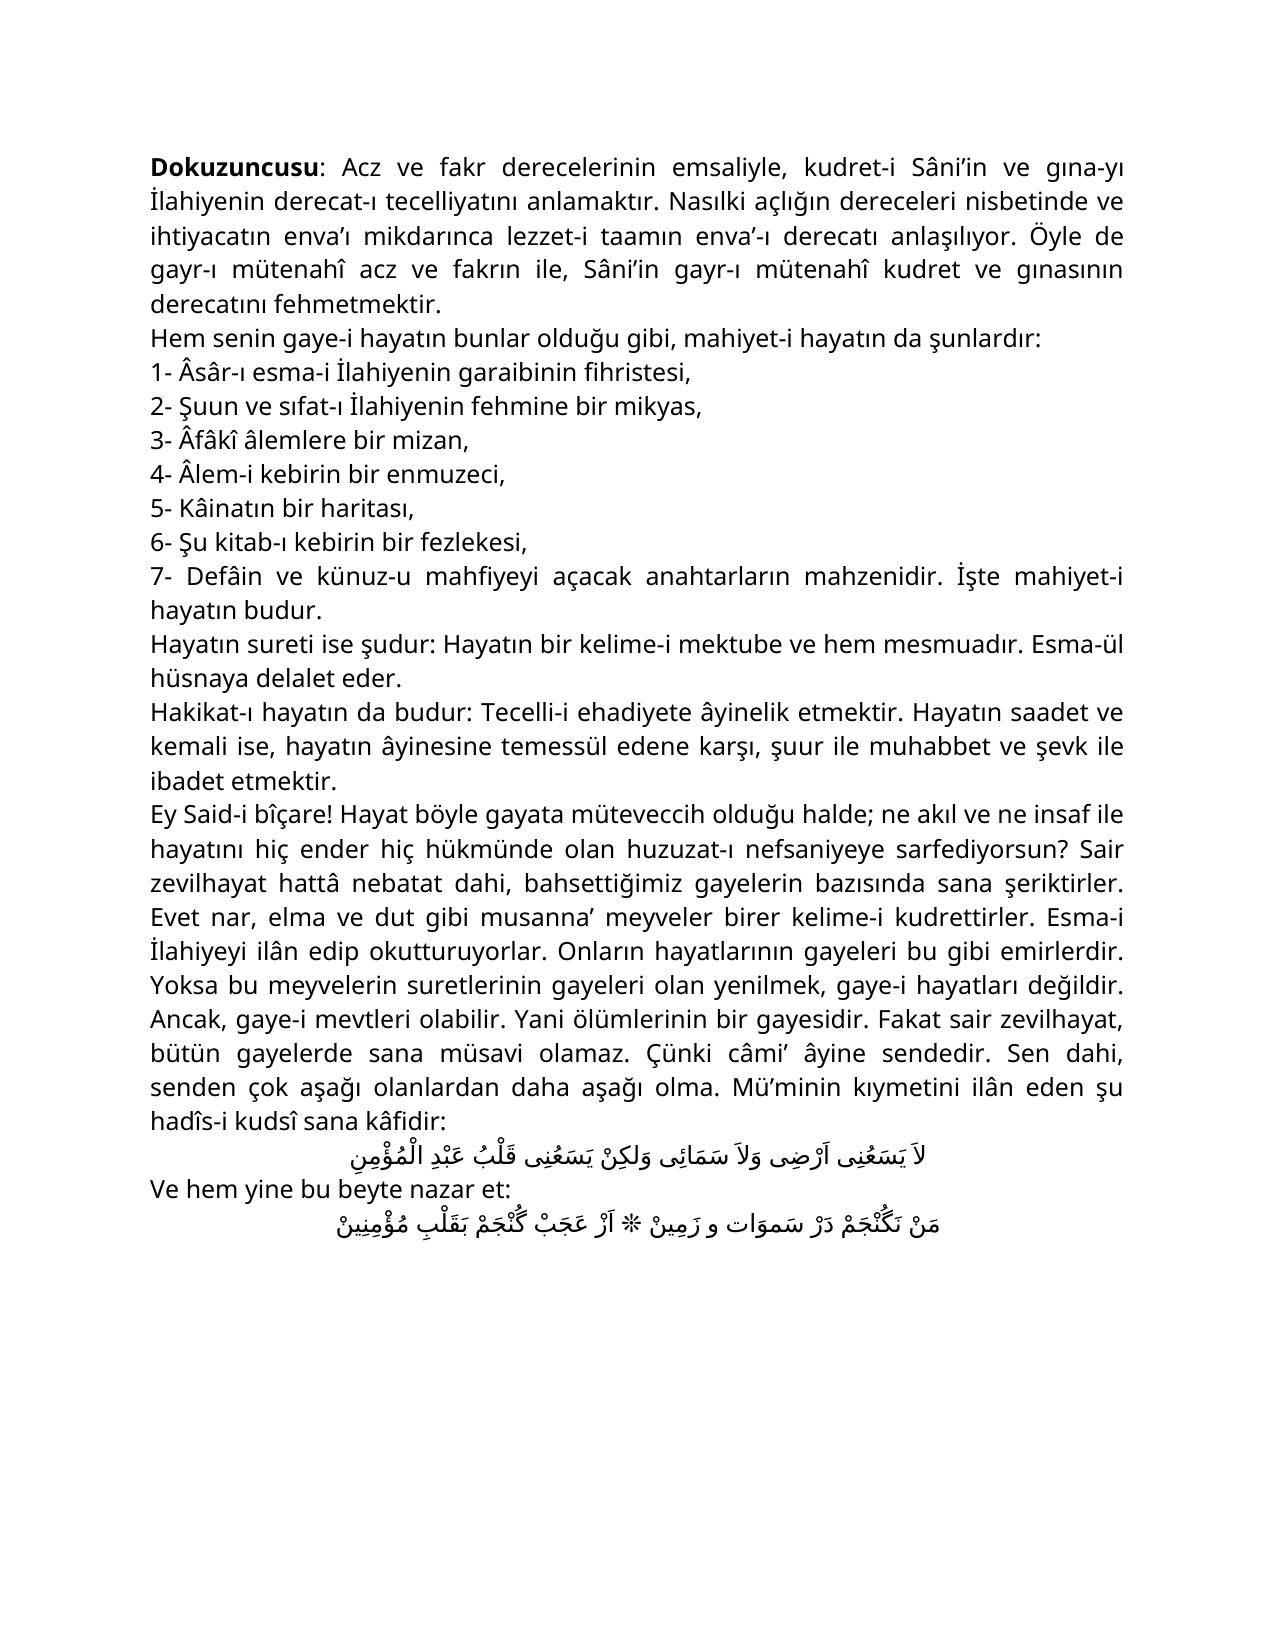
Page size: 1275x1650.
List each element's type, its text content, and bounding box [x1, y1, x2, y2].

text 4- Âlem-i kebirin bir enmuzeci, [150, 457, 1125, 491]
text Hayatın sureti ise şudur: Hayatın bir kelime-i mektube ve hem mesmuadır. Esma-ül hüsnaya delalet eder. [150, 627, 1125, 695]
text Ey Said-i bîçare! Hayat böyle gayata müteveccih olduğu halde; ne akıl ve ne insaf ile hayatını hiç ender hiç hükmünde olan huzuzat-ı nefsaniyeye sarfediyorsun? Sair zevilhayat hattâ nebatat dahi, bahsettiğimiz gayelerin bazısında sana şeriktirler. Evet nar, elma ve dut gibi musanna’ meyveler birer kelime-i kudrettirler. Esma-i İlahiyeyi ilân edip okutturuyorlar. Onların hayatlarının gayeleri bu gibi emirlerdir. Yoksa bu meyvelerin suretlerinin gayeleri olan yenilmek, gaye-i hayatları değildir. Ancak, gaye-i mevtleri olabilir. Yani ölümlerinin bir gayesidir. Fakat sair zevilhayat, bütün gayelerde sana müsavi olamaz. Çünki câmi’ âyine sendedir. Sen dahi, senden çok aşağı olanlardan daha aşağı olma. Mü’minin kıymetini ilân eden şu hadîs-i kudsî sana kâfidir: [150, 797, 1125, 1138]
text 1- Âsâr-ı esma-i İlahiyenin garaibinin fihristesi, [150, 354, 1125, 388]
text لاَ يَسَعُنِى اَرْضِى وَلاَ سَمَائِى وَلكِنْ يَسَعُنِى قَلْبُ عَبْدِ الْمُؤْمِنِ [150, 1138, 1125, 1172]
text 3- Âfâkî âlemlere bir mizan, [150, 422, 1125, 457]
text 2- Şuun ve sıfat-ı İlahiyenin fehmine bir mikyas, [150, 388, 1125, 422]
text 7- Defâin ve künuz-u mahfiyeyi açacak anahtarların mahzenidir. İşte mahiyet-i hayatın budur. [150, 559, 1125, 627]
text 5- Kâinatın bir haritası, [150, 491, 1125, 525]
text Dokuzuncusu: Acz ve fakr derecelerinin emsaliyle, kudret-i Sâni’in ve gına-yı İlahiyenin derecat-ı tecelliyatını anlamaktır. Nasılki açlığın dereceleri nisbetinde ve ihtiyacatın enva’ı mikdarınca lezzet-i taamın enva’-ı derecatı anlaşılıyor. Öyle de gayr-ı mütenahî acz ve fakrın ile, Sâni’in gayr-ı mütenahî kudret ve gınasının derecatını fehmetmektir. [150, 150, 1125, 320]
text Hem senin gaye-i hayatın bunlar olduğu gibi, mahiyet-i hayatın da şunlardır: [150, 320, 1125, 354]
text مَنْ نَگُنْجَمْ دَرْ سَموَات و زَمِينْ ❊ اَزْ عَجَبْ گُنْجَمْ بَقَلْبِ مُؤْمِنِينْ [150, 1206, 1125, 1240]
text Hakikat-ı hayatın da budur: Tecelli-i ehadiyete âyinelik etmektir. Hayatın saadet ve kemali ise, hayatın âyinesine temessül edene karşı, şuur ile muhabbet ve şevk ile ibadet etmektir. [150, 695, 1125, 797]
text 6- Şu kitab-ı kebirin bir fezlekesi, [150, 525, 1125, 559]
text Ve hem yine bu beyte nazar et: [150, 1172, 1125, 1206]
